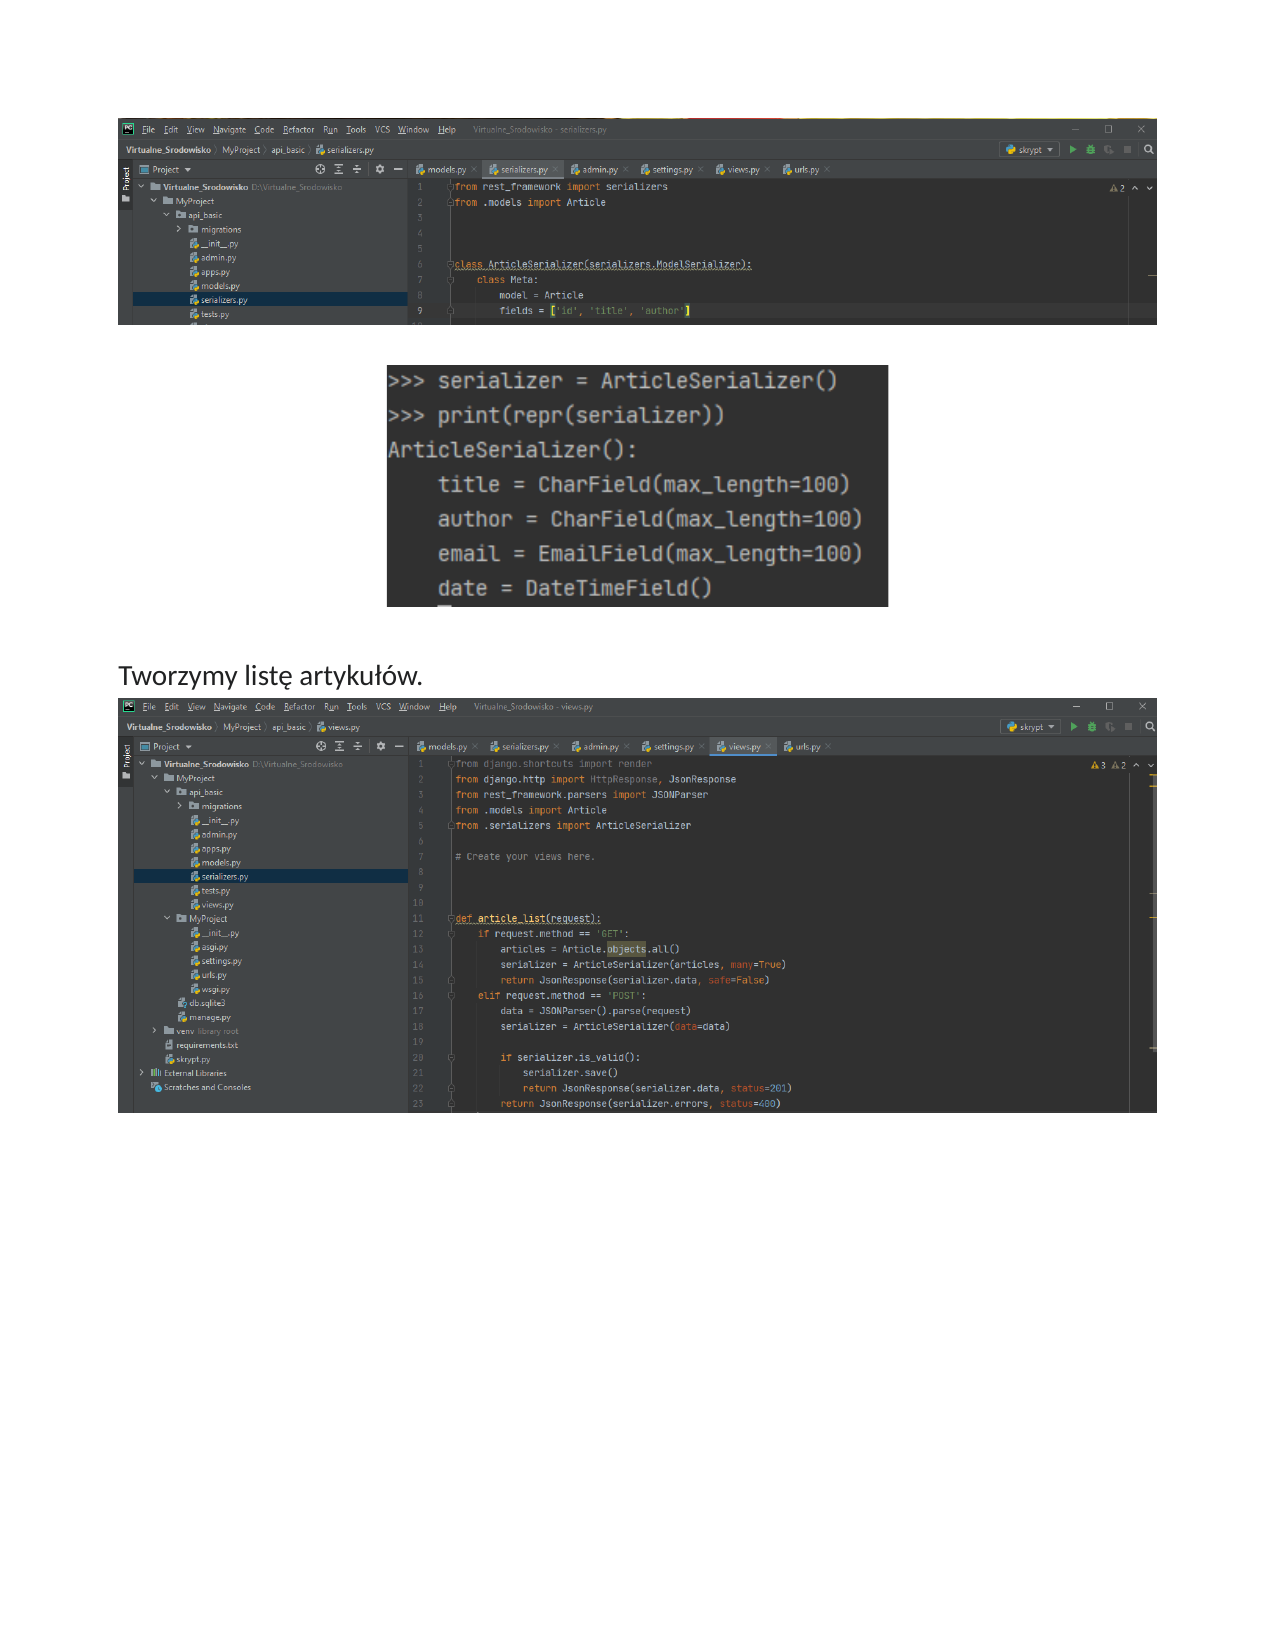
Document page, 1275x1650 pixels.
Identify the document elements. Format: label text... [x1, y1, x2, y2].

picture [118, 118, 1157, 325]
picture [386, 365, 889, 607]
picture [118, 698, 1157, 1113]
text Tworzymy listę artykułów. [118, 657, 1157, 692]
